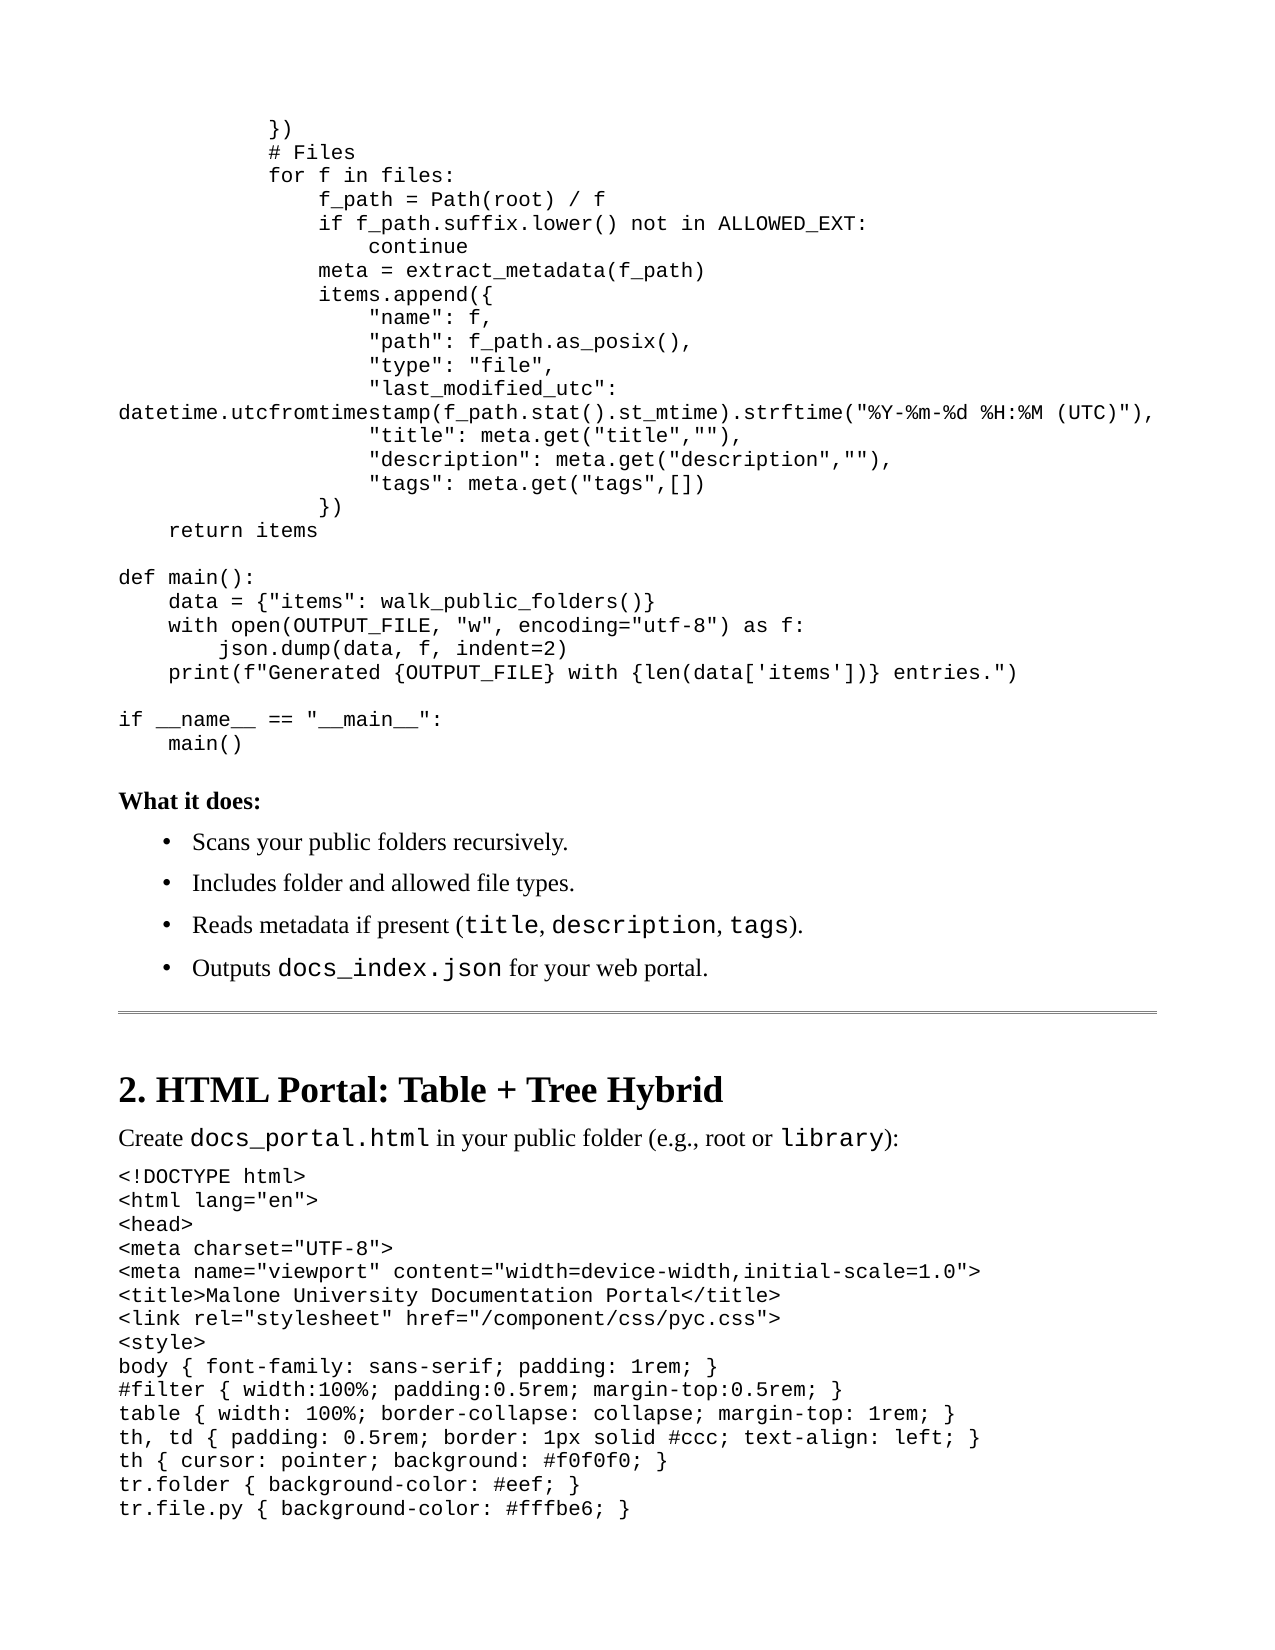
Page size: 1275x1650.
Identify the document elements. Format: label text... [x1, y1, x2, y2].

text <html lang="en"> [118, 1190, 1157, 1214]
text }) [118, 118, 1157, 142]
text <meta charset="UTF-8"> [118, 1237, 1157, 1261]
text with open(OUTPUT_FILE, "w", encoding="utf-8") as f: [118, 615, 1157, 638]
list Scans your public folders recursively. [162, 827, 1157, 856]
text tr.file.py { background-color: #fffbe6; } [118, 1498, 1157, 1521]
text return items [118, 520, 1157, 544]
text <head> [118, 1214, 1157, 1237]
text f_path = Path(root) / f [118, 189, 1157, 213]
text items.append({ [118, 284, 1157, 307]
text <link rel="stylesheet" href="/component/css/pyc.css"> [118, 1308, 1157, 1332]
text print(f"Generated {OUTPUT_FILE} with {len(data['items'])} entries.") [118, 662, 1157, 686]
list Reads metadata if present (title, description, tags). [162, 910, 1157, 941]
text def main(): [118, 567, 1157, 591]
text <style> [118, 1332, 1157, 1356]
text # Files [118, 142, 1157, 165]
text #filter { width:100%; padding:0.5rem; margin-top:0.5rem; } [118, 1379, 1157, 1403]
text "type": "file", [118, 354, 1157, 378]
text <!DOCTYPE html> [118, 1167, 1157, 1190]
text "description": meta.get("description",""), [118, 449, 1157, 473]
text <meta name="viewport" content="width=device-width,initial-scale=1.0"> [118, 1261, 1157, 1285]
text "last_modified_utc": datetime.utcfromtimestamp(f_path.stat().st_mtime).strftime("%Y-%m-%d %H:%M (UTC)"), [118, 378, 1157, 426]
text tr.folder { background-color: #eef; } [118, 1474, 1157, 1498]
text if f_path.suffix.lower() not in ALLOWED_EXT: [118, 213, 1157, 236]
text continue [118, 236, 1157, 260]
text meta = extract_metadata(f_path) [118, 260, 1157, 284]
text body { font-family: sans-serif; padding: 1rem; } [118, 1356, 1157, 1379]
list Outputs docs_index.json for your web portal. [162, 953, 1157, 984]
text "path": f_path.as_posix(), [118, 331, 1157, 354]
text What it does: [118, 786, 1157, 815]
list Includes folder and allowed file types. [162, 868, 1157, 897]
text json.dump(data, f, indent=2) [118, 638, 1157, 662]
text main() [118, 733, 1157, 757]
text "name": f, [118, 307, 1157, 331]
text th { cursor: pointer; background: #f0f0f0; } [118, 1450, 1157, 1474]
text th, td { padding: 0.5rem; border: 1px solid #ccc; text-align: left; } [118, 1427, 1157, 1450]
text Create docs_portal.html in your public folder (e.g., root or library): [118, 1123, 1157, 1154]
text <title>Malone University Documentation Portal</title> [118, 1285, 1157, 1308]
text data = {"items": walk_public_folders()} [118, 591, 1157, 615]
subtitle 2. HTML Portal: Table + Tree Hybrid [118, 1068, 1157, 1111]
text "tags": meta.get("tags",[]) [118, 473, 1157, 496]
text "title": meta.get("title",""), [118, 426, 1157, 449]
text if __name__ == "__main__": [118, 709, 1157, 733]
text table { width: 100%; border-collapse: collapse; margin-top: 1rem; } [118, 1403, 1157, 1427]
text }) [118, 496, 1157, 520]
text for f in files: [118, 165, 1157, 189]
